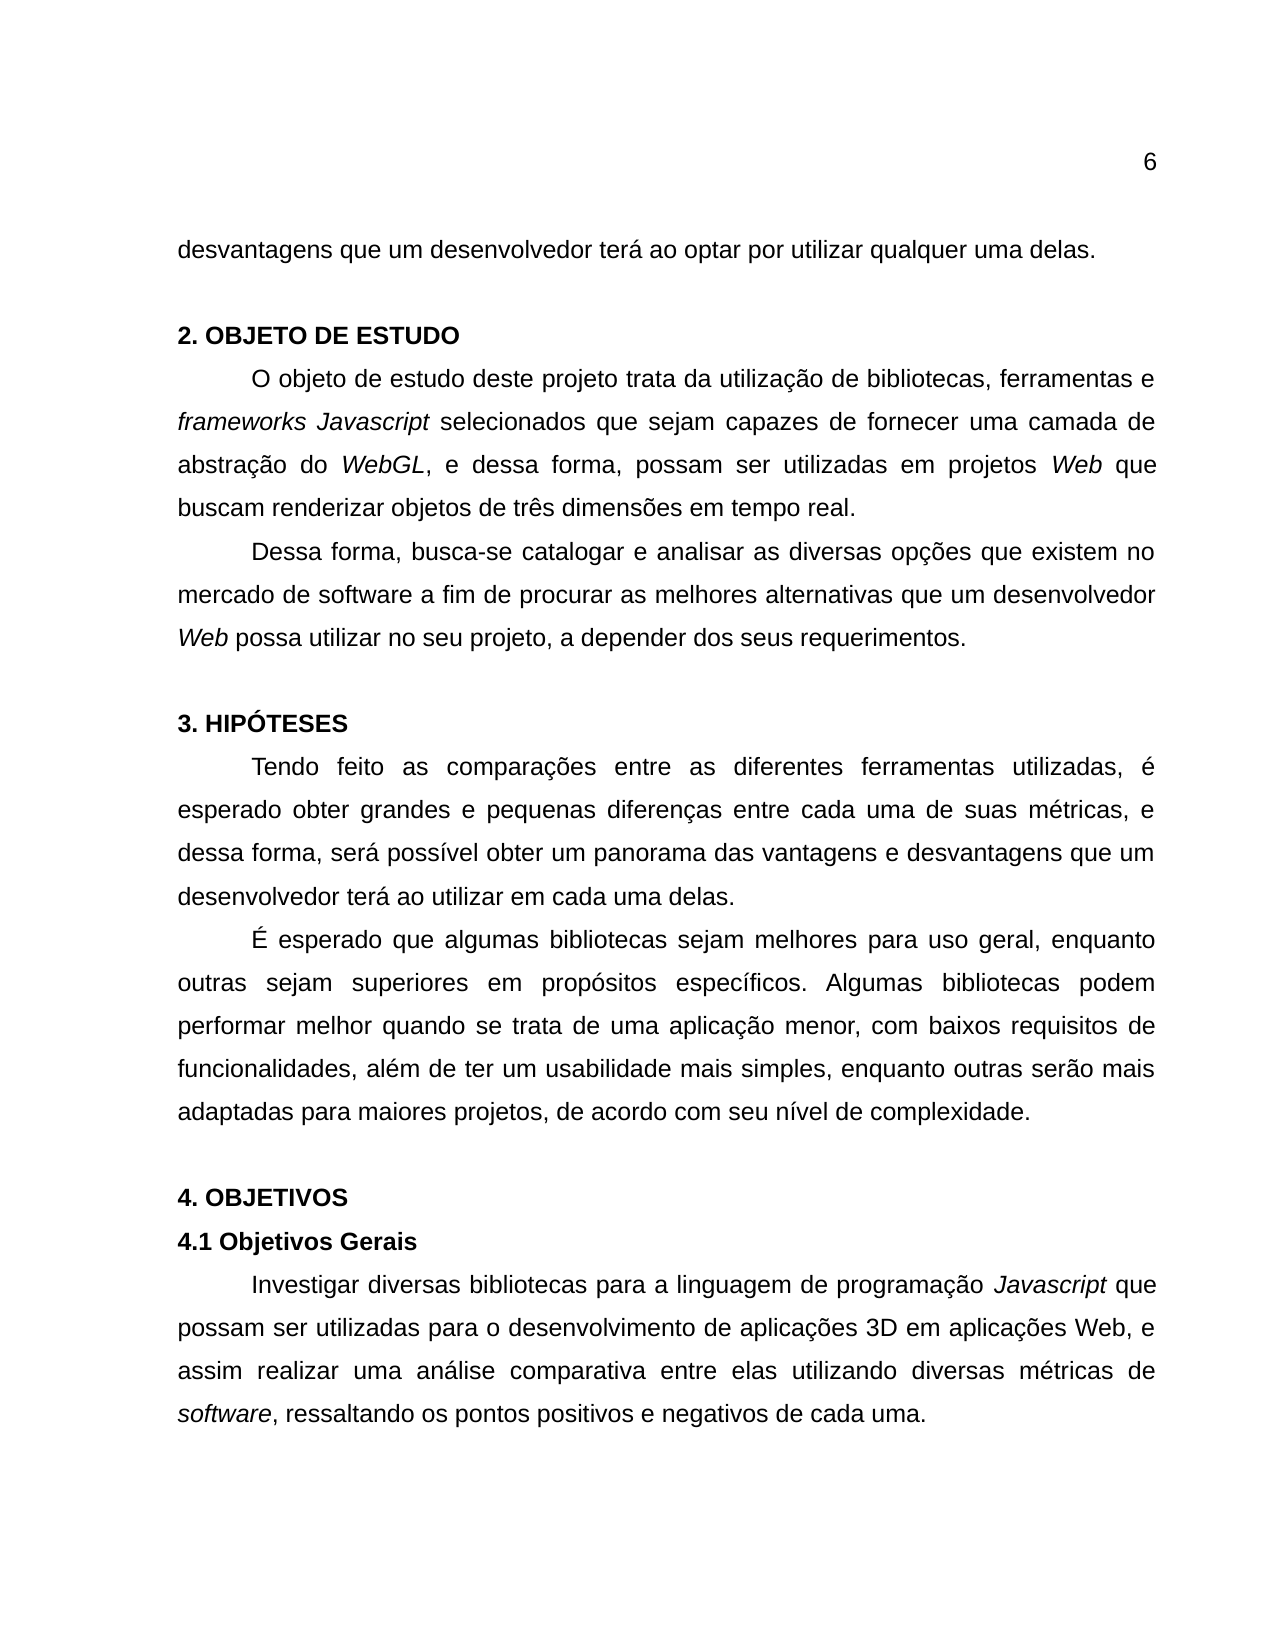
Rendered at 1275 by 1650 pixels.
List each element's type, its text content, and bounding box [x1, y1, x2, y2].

subtitle 4. OBJETIVOS [177, 1183, 1157, 1212]
text É esperado que algumas bibliotecas sejam melhores para uso geral, enquanto outras sejam superiores em propósitos específicos. Algumas bibliotecas podem performar melhor quando se trata de uma aplicação menor, com baixos requisitos de funcionalidades, além de ter um usabilidade mais simples, enquanto outras serão mais adaptadas para maiores projetos, de acordo com seu nível de complexidade. [177, 925, 1157, 1126]
text Tendo feito as comparações entre as diferentes ferramentas utilizadas, é esperado obter grandes e pequenas diferenças entre cada uma de suas métricas, e dessa forma, será possível obter um panorama das vantagens e desvantagens que um desenvolvedor terá ao utilizar em cada uma delas. [177, 752, 1157, 910]
subtitle 2. OBJETO DE ESTUDO [177, 321, 1157, 350]
subtitle 3. HIPÓTESES [177, 709, 1157, 738]
text Investigar diversas bibliotecas para a linguagem de programação Javascript que possam ser utilizadas para o desenvolvimento de aplicações 3D em aplicações Web, e assim realizar uma análise comparativa entre elas utilizando diversas métricas de software, ressaltando os pontos positivos e negativos de cada uma. [177, 1270, 1157, 1428]
text Dessa forma, busca-se catalogar e analisar as diversas opções que existem no mercado de software a fim de procurar as melhores alternativas que um desenvolvedor Web possa utilizar no seu projeto, a depender dos seus requerimentos. [177, 537, 1157, 652]
text desvantagens que um desenvolvedor terá ao optar por utilizar qualquer uma delas. [177, 235, 1157, 263]
text O objeto de estudo deste projeto trata da utilização de bibliotecas, ferramentas e frameworks Javascript selecionados que sejam capazes de fornecer uma camada de abstração do WebGL, e dessa forma, possam ser utilizadas em projetos Web que buscam renderizar objetos de três dimensões em tempo real. [177, 364, 1157, 522]
subtitle 4.1 Objetivos Gerais [177, 1227, 1157, 1255]
